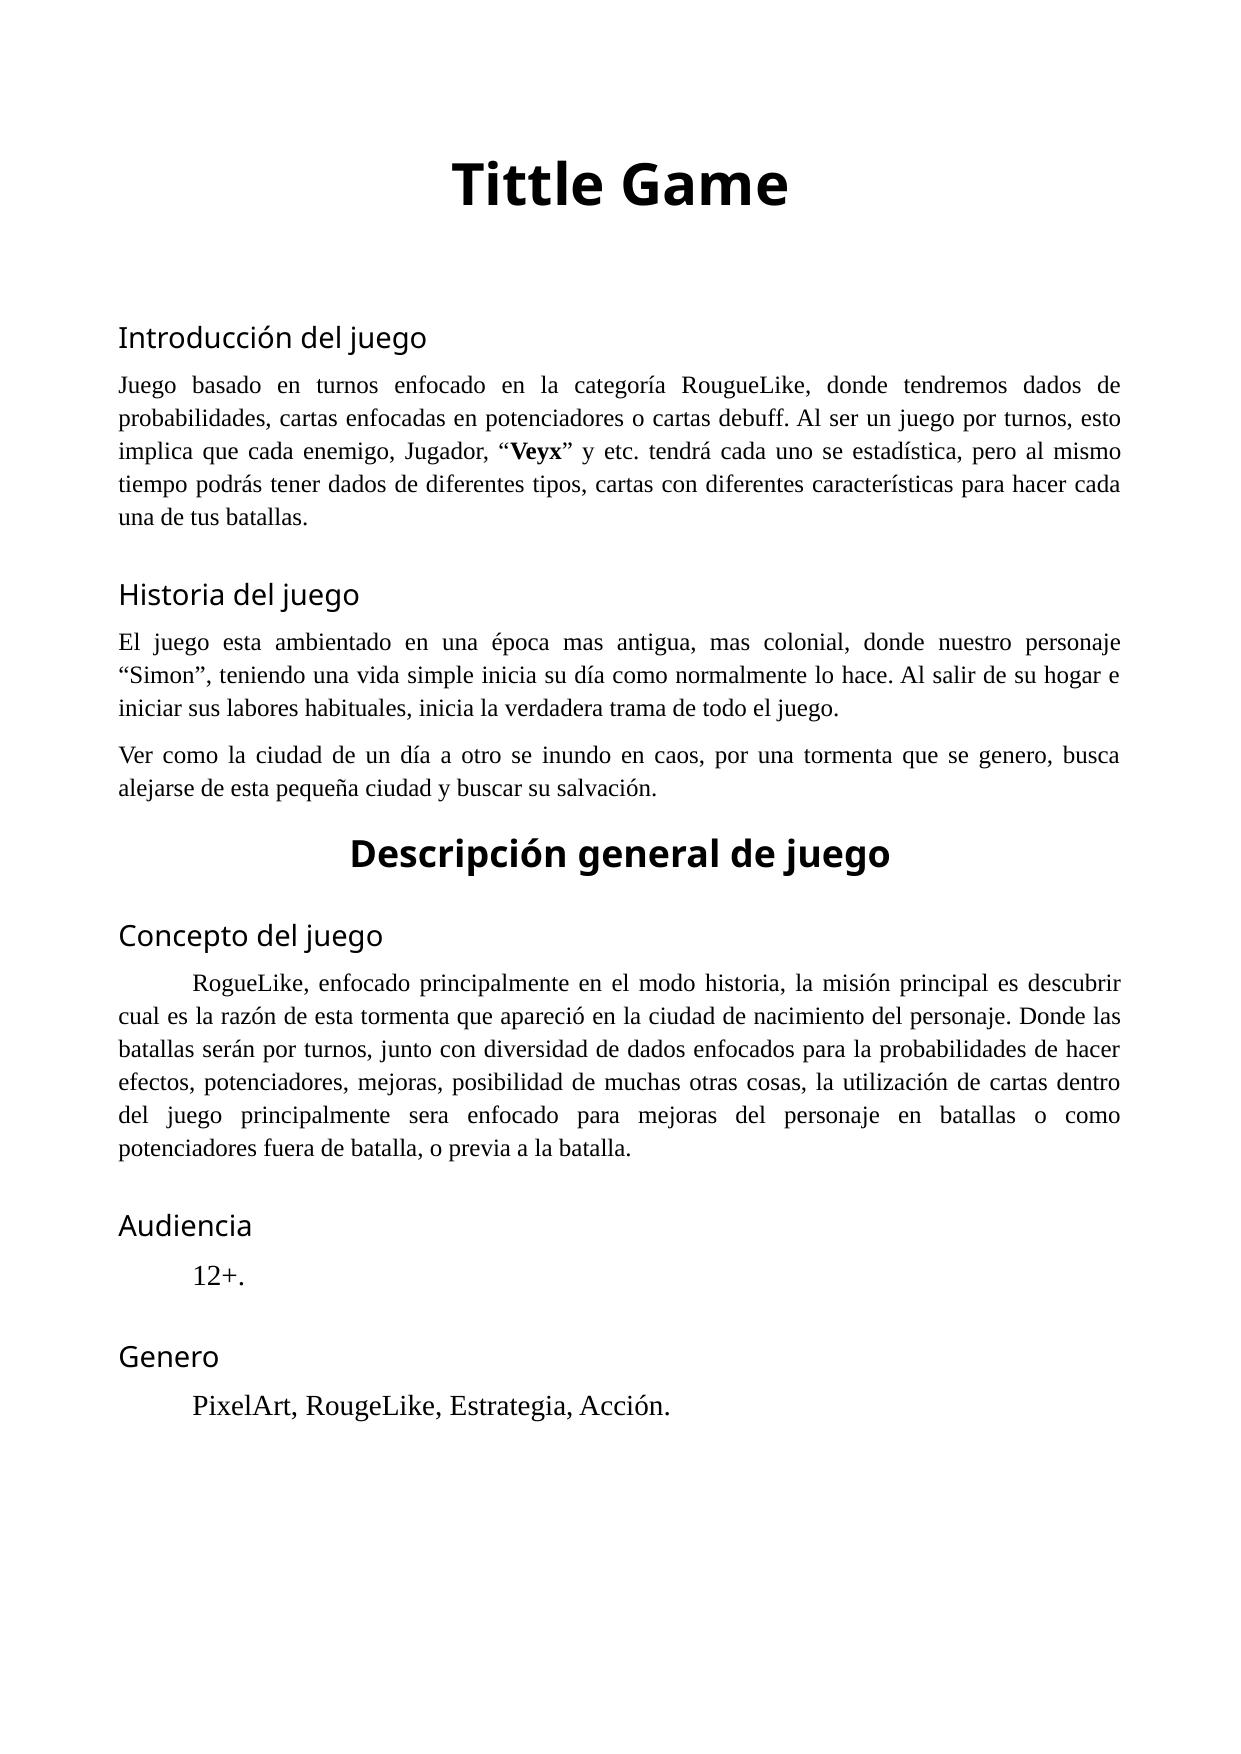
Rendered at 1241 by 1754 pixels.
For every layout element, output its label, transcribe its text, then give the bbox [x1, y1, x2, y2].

text PixelArt, RougeLike, Estrategia, Acción. [118, 1388, 1122, 1422]
subtitle Descripción general de juego [118, 827, 1122, 878]
text El juego esta ambientado en una época mas antigua, mas colonial, donde nuestro personaje “Simon”, teniendo una vida simple inicia su día como normalmente lo hace. Al salir de su hogar e iniciar sus labores habituales, inicia la verdadera trama de todo el juego. [118, 627, 1122, 721]
title Tittle Game [118, 143, 1122, 223]
text RogueLike, enfocado principalmente en el modo historia, la misión principal es descubrir cual es la razón de esta tormenta que apareció en la ciudad de nacimiento del personaje. Donde las batallas serán por turnos, junto con diversidad de dados enfocados para la probabilidades de hacer efectos, potenciadores, mejoras, posibilidad de muchas otras cosas, la utilización de cartas dentro del juego principalmente sera enfocado para mejoras del personaje en batallas o como potenciadores fuera de batalla, o previa a la batalla. [118, 968, 1122, 1162]
subtitle Introducción del juego [118, 318, 1122, 357]
text Juego basado en turnos enfocado en la categoría RougueLike, donde tendremos dados de probabilidades, cartas enfocadas en potenciadores o cartas debuff. Al ser un juego por turnos, esto implica que cada enemigo, Jugador, “Veyx” y etc. tendrá cada uno se estadística, pero al mismo tiempo podrás tener dados de diferentes tipos, cartas con diferentes características para hacer cada una de tus batallas. [118, 370, 1122, 531]
subtitle Genero [118, 1336, 1122, 1376]
text 12+. [118, 1258, 1122, 1291]
subtitle Concepto del juego [118, 916, 1122, 955]
subtitle Historia del juego [118, 574, 1122, 614]
text Ver como la ciudad de un día a otro se inundo en caos, por una tormenta que se genero, busca alejarse de esta pequeña ciudad y buscar su salvación. [118, 740, 1122, 802]
subtitle Audiencia [118, 1206, 1122, 1245]
